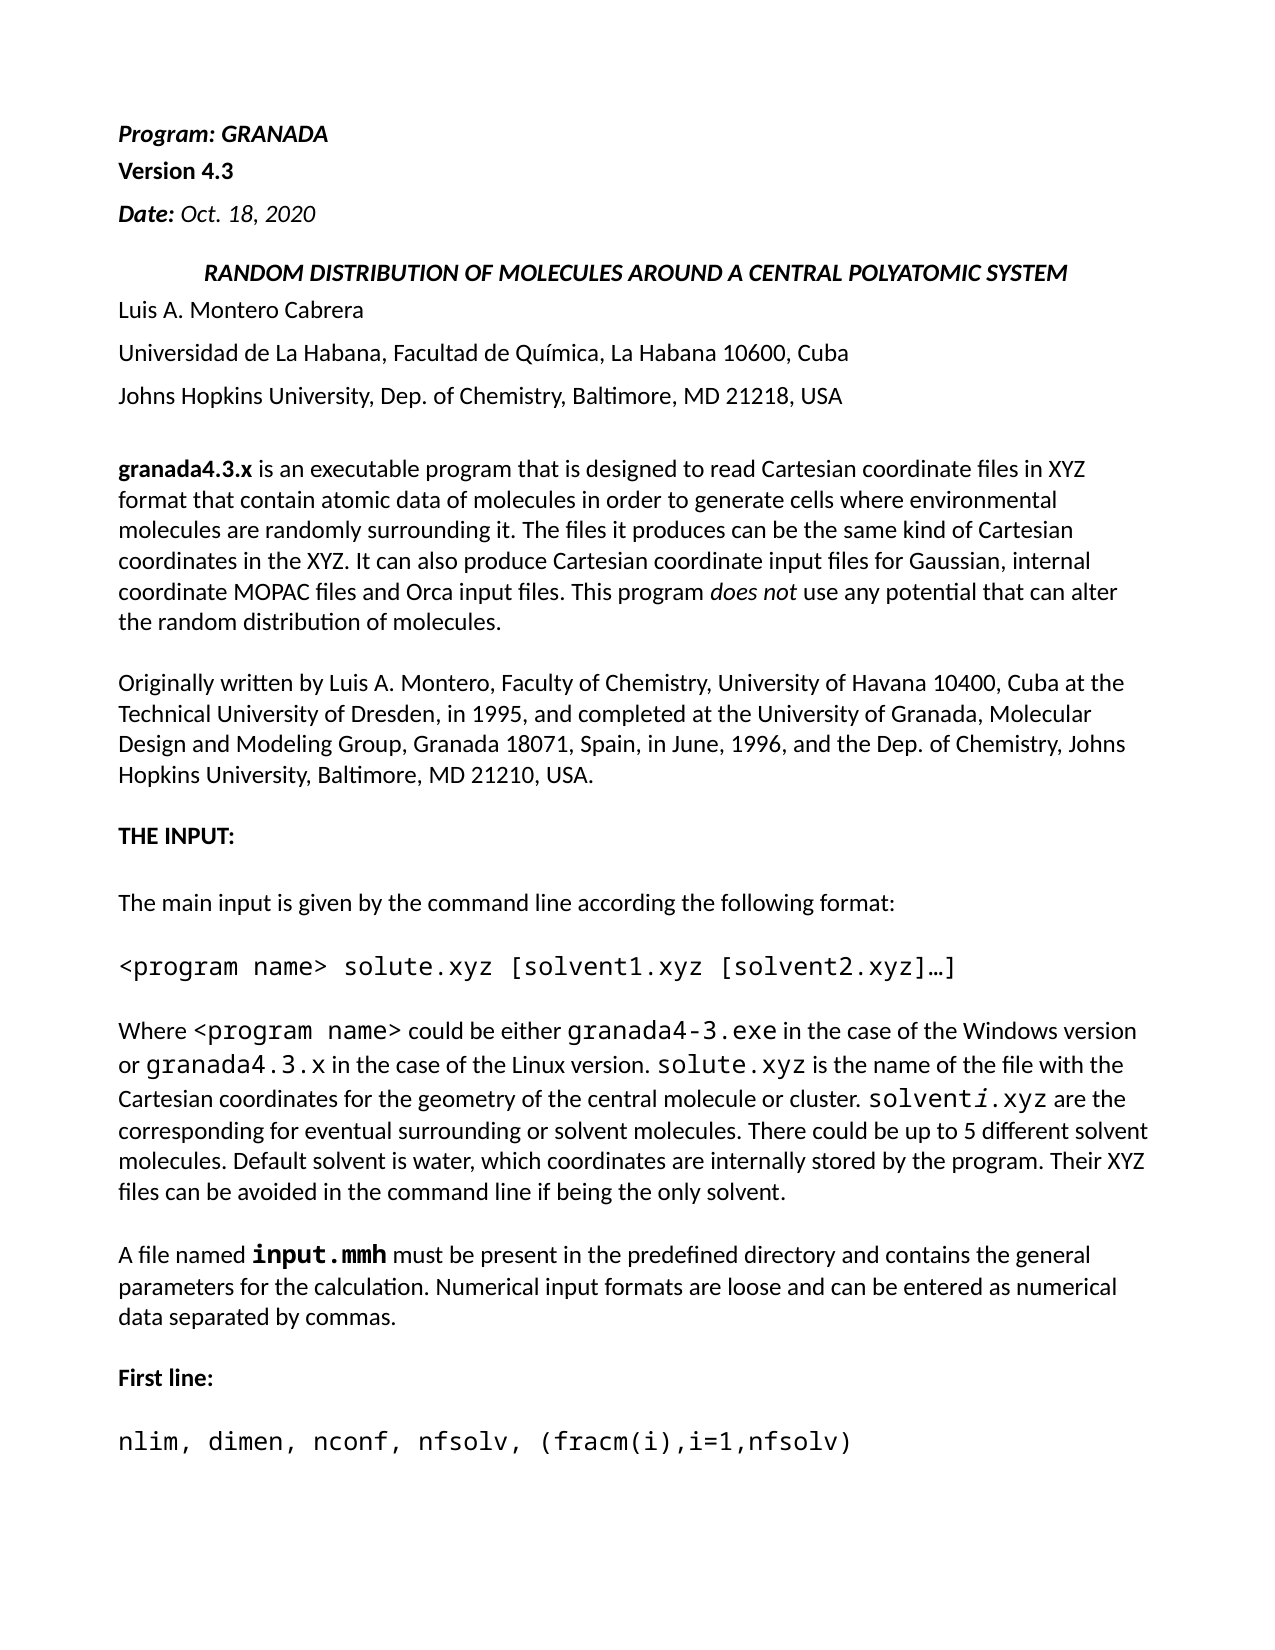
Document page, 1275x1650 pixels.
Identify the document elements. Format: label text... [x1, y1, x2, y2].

subtitle Program: GRANADA [118, 118, 1157, 149]
text granada4.3.x is an executable program that is designed to read Cartesian coordinate files in XYZ format that contain atomic data of molecules in order to generate cells where environmental molecules are randomly surrounding it. The files it produces can be the same kind of Cartesian coordinates in the XYZ. It can also produce Cartesian coordinate input files for Gaussian, internal coordinate MOPAC files and Orca input files. This program does not use any potential that can alter the random distribution of molecules. [118, 453, 1157, 637]
subtitle RANDOM DISTRIBUTION OF MOLECULES AROUND A CENTRAL POLYATOMIC SYSTEM [118, 257, 1157, 288]
text <program name> solute.xyz [solvent1.xyz [solvent2.xyz]…] [118, 948, 1157, 982]
subtitle THE INPUT: [118, 820, 1157, 850]
text nlim, dimen, nconf, nfsolv, (fracm(i),i=1,nfsolv) [118, 1424, 1157, 1458]
text Version 4.3 [118, 155, 1157, 185]
text The main input is given by the command line according the following format: [118, 887, 1157, 918]
text Date: Oct. 18, 2020 [118, 198, 1157, 228]
text Where <program name> could be either granada4-3.exe in the case of the Windows version or granada4.3.x in the case of the Linux version. solute.xyz is the name of the file with the Cartesian coordinates for the geometry of the central molecule or cluster. solventi.xyz are the corresponding for eventual surrounding or solvent molecules. There could be up to 5 different solvent molecules. Default solvent is water, which coordinates are internally stored by the program. Their XYZ files can be avoided in the command line if being the only solvent. [118, 1013, 1157, 1206]
text Luis A. Montero Cabrera [118, 294, 1157, 324]
text First line: [118, 1363, 1157, 1393]
text Originally written by Luis A. Montero, Faculty of Chemistry, University of Havana 10400, Cuba at the Technical University of Dresden, in 1995, and completed at the University of Granada, Molecular Design and Modeling Group, Granada 18071, Spain, in June, 1996, and the Dep. of Chemistry, Johns Hopkins University, Baltimore, MD 21210, USA. [118, 667, 1157, 789]
text A file named input.mmh must be present in the predefined directory and contains the general parameters for the calculation. Numerical input formats are loose and can be entered as numerical data separated by commas. [118, 1237, 1157, 1332]
text Universidad de La Habana, Facultad de Química, La Habana 10600, Cuba [118, 337, 1157, 367]
text Johns Hopkins University, Dep. of Chemistry, Baltimore, MD 21218, USA [118, 380, 1157, 411]
